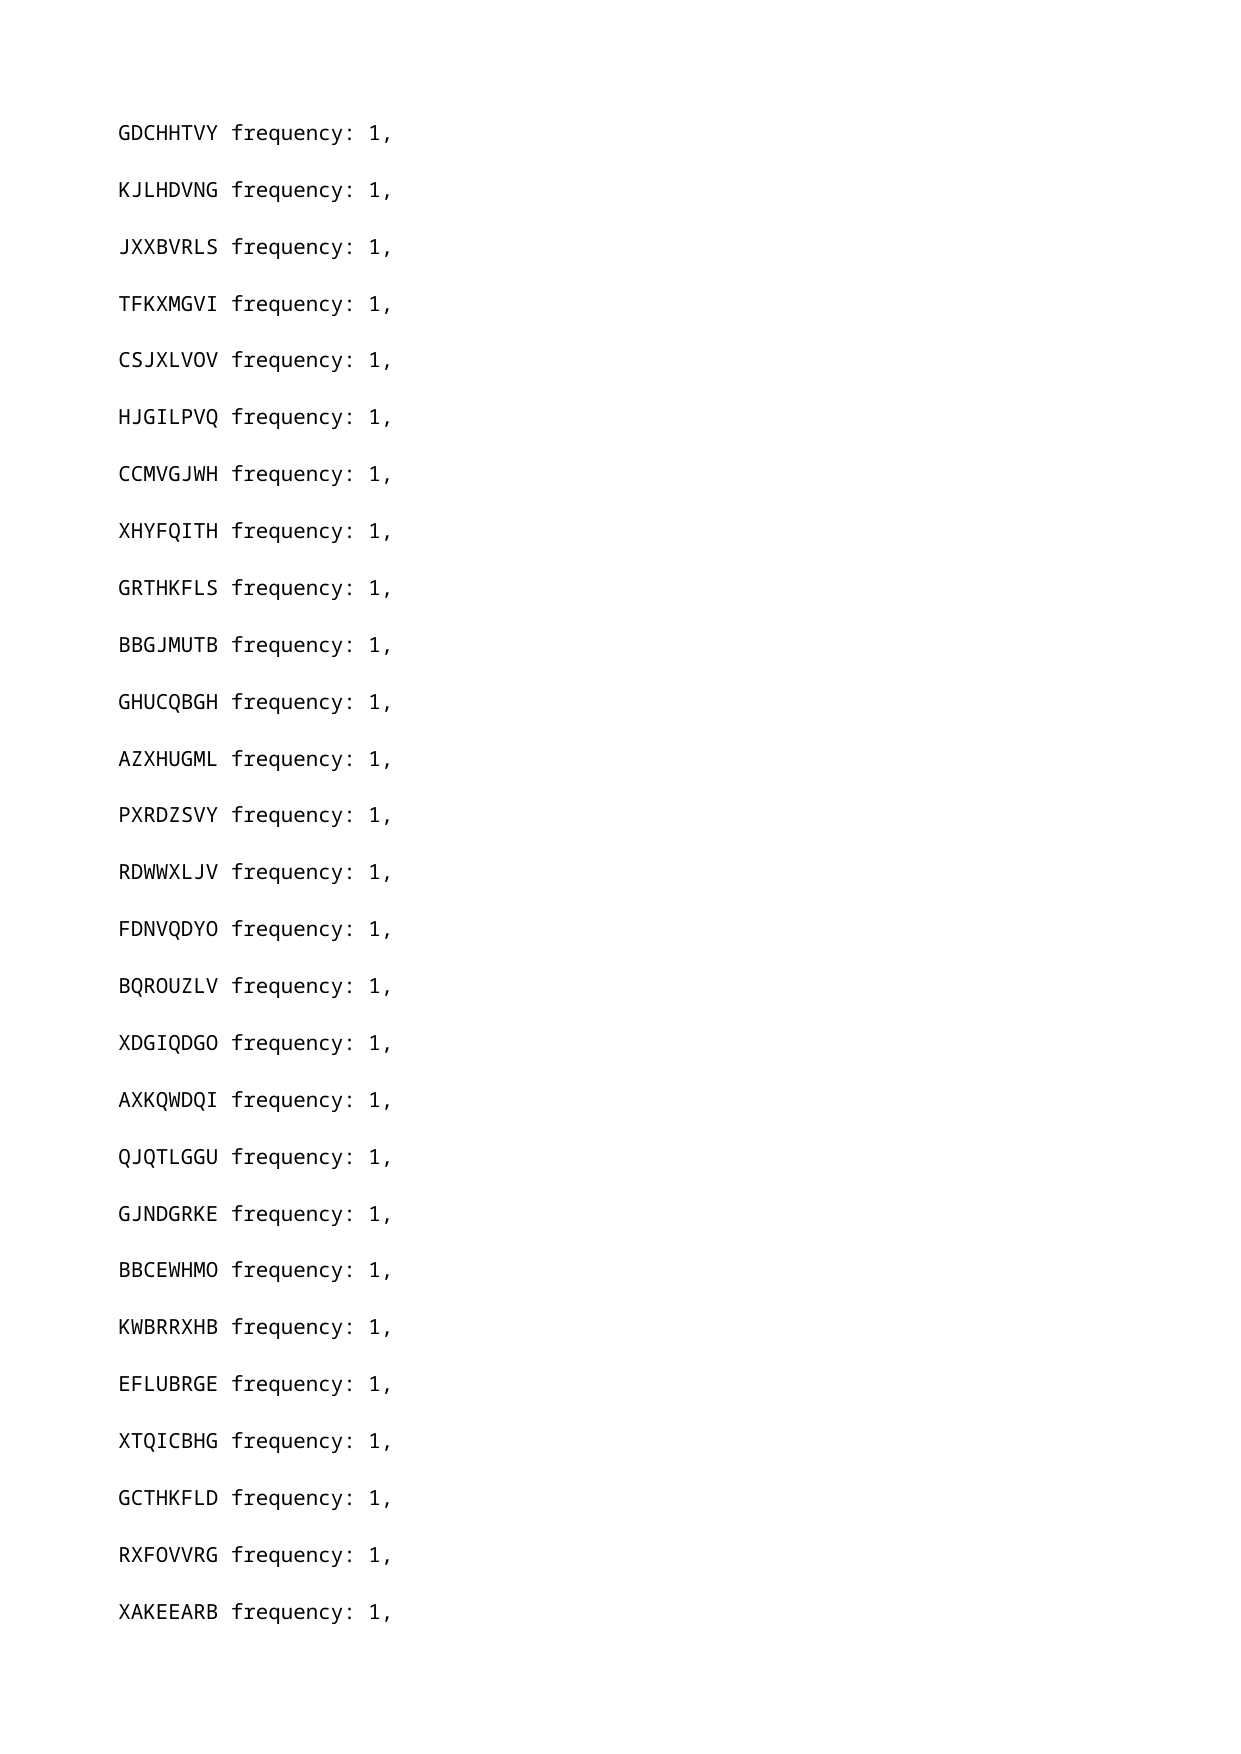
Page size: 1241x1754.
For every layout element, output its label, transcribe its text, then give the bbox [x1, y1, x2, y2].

text AZXHUGML frequency: 1, [118, 744, 1122, 772]
text GJNDGRKE frequency: 1, [118, 1199, 1122, 1227]
text XDGIQDGO frequency: 1, [118, 1028, 1122, 1057]
text XTQICBHG frequency: 1, [118, 1426, 1122, 1455]
text GHUCQBGH frequency: 1, [118, 687, 1122, 715]
text XHYFQITH frequency: 1, [118, 516, 1122, 545]
text GRTHKFLS frequency: 1, [118, 573, 1122, 602]
text AXKQWDQI frequency: 1, [118, 1085, 1122, 1113]
text PXRDZSVY frequency: 1, [118, 801, 1122, 829]
text BQROUZLV frequency: 1, [118, 971, 1122, 1000]
text FDNVQDYO frequency: 1, [118, 914, 1122, 943]
text CSJXLVOV frequency: 1, [118, 346, 1122, 374]
text XAKEEARB frequency: 1, [118, 1597, 1122, 1625]
text HJGILPVQ frequency: 1, [118, 402, 1122, 431]
text QJQTLGGU frequency: 1, [118, 1142, 1122, 1170]
text BBGJMUTB frequency: 1, [118, 630, 1122, 658]
text TFKXMGVI frequency: 1, [118, 289, 1122, 317]
text CCMVGJWH frequency: 1, [118, 459, 1122, 488]
text RDWWXLJV frequency: 1, [118, 857, 1122, 886]
text GCTHKFLD frequency: 1, [118, 1483, 1122, 1512]
text KWBRRXHB frequency: 1, [118, 1312, 1122, 1341]
text BBCEWHMO frequency: 1, [118, 1256, 1122, 1284]
text GDCHHTVY frequency: 1, [118, 118, 1122, 147]
text KJLHDVNG frequency: 1, [118, 175, 1122, 203]
text JXXBVRLS frequency: 1, [118, 232, 1122, 260]
text EFLUBRGE frequency: 1, [118, 1369, 1122, 1398]
text RXFOVVRG frequency: 1, [118, 1540, 1122, 1568]
